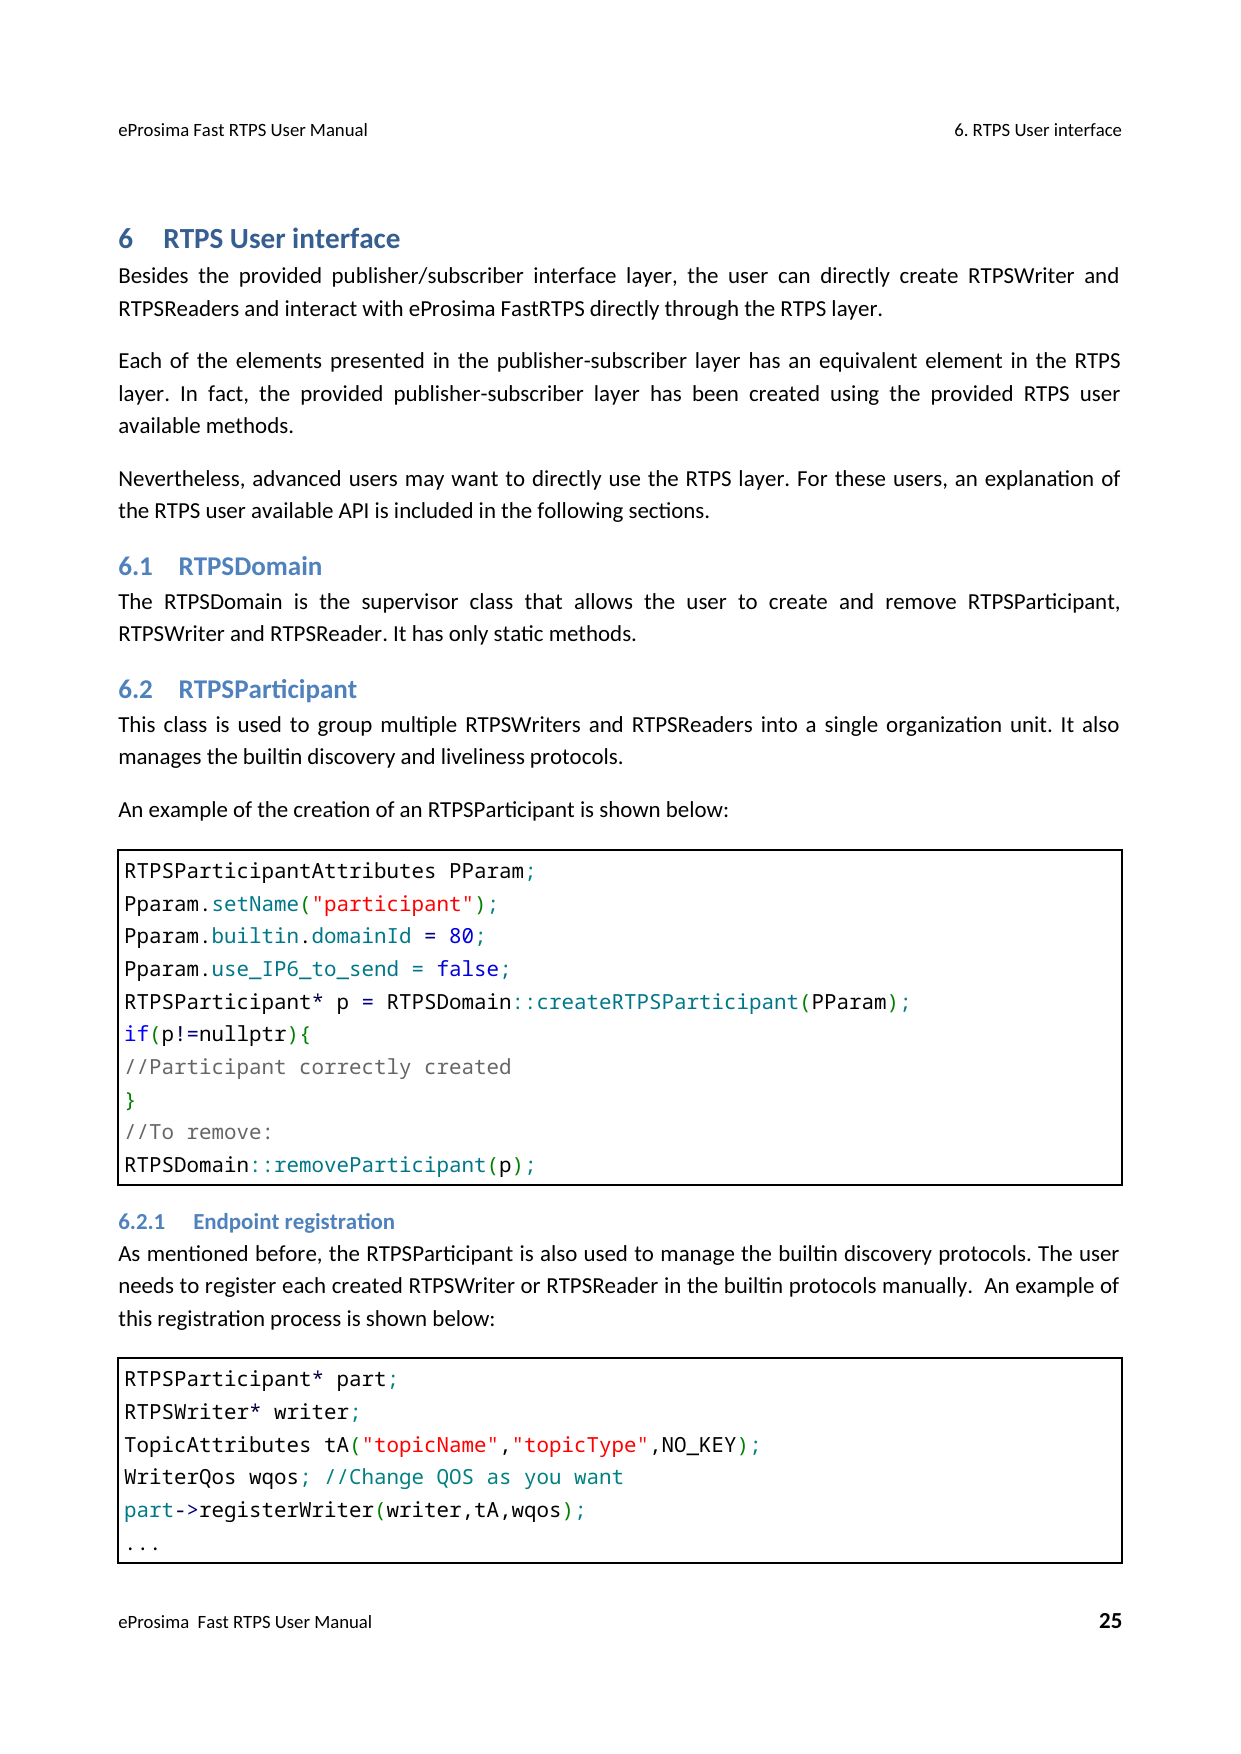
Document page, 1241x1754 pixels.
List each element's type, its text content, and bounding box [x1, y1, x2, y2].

subtitle Endpoint registration [118, 1207, 1122, 1235]
text Nevertheless, advanced users may want to directly use the RTPS layer. For these users, an explanation of the RTPS user available API is included in the following sections. [118, 464, 1122, 524]
text As mentioned before, the RTPSParticipant is also used to manage the builtin discovery protocols. The user needs to register each created RTPSWriter or RTPSReader in the builtin protocols manually. An example of this registration process is shown below: [118, 1239, 1122, 1332]
text Each of the elements presented in the publisher-subscriber layer has an equivalent element in the RTPS layer. In fact, the provided publisher-subscriber layer has been created using the provided RTPS user available methods. [118, 347, 1122, 439]
text The RTPSDomain is the supervisor class that allows the user to create and remove RTPSParticipant, RTPSWriter and RTPSReader. It has only static methods. [118, 587, 1122, 647]
text An example of the creation of an RTPSParticipant is shown below: [118, 796, 1122, 823]
table_header RTPSParticipantAttributes PParam; Pparam.setName("participant"); Pparam.builtin.domainId = 80; Pparam.use_IP6_to_send = false; RTPSParticipant* p = RTPSDomain::createRTPSParticipant(PParam); if(p!=nullptr){ //Participant correctly created } //To remove: RTPSDomain::removeParticipant(p); [119, 851, 1121, 1184]
table_header RTPSParticipant* part; RTPSWriter* writer; TopicAttributes tA("topicName","topicType",NO_KEY); WriterQos wqos; //Change QOS as you want part->registerWriter(writer,tA,wqos); ... [119, 1359, 1121, 1562]
text Besides the provided publisher/subscriber interface layer, the user can directly create RTPSWriter and RTPSReaders and interact with eProsima FastRTPS directly through the RTPS layer. [118, 261, 1122, 322]
text This class is used to group multiple RTPSWriters and RTPSReaders into a single organization unit. It also manages the builtin discovery and liveliness protocols. [118, 710, 1122, 771]
subtitle RTPSDomain [118, 549, 1122, 582]
subtitle RTPS User interface [118, 221, 1122, 256]
subtitle RTPSParticipant [118, 672, 1122, 705]
